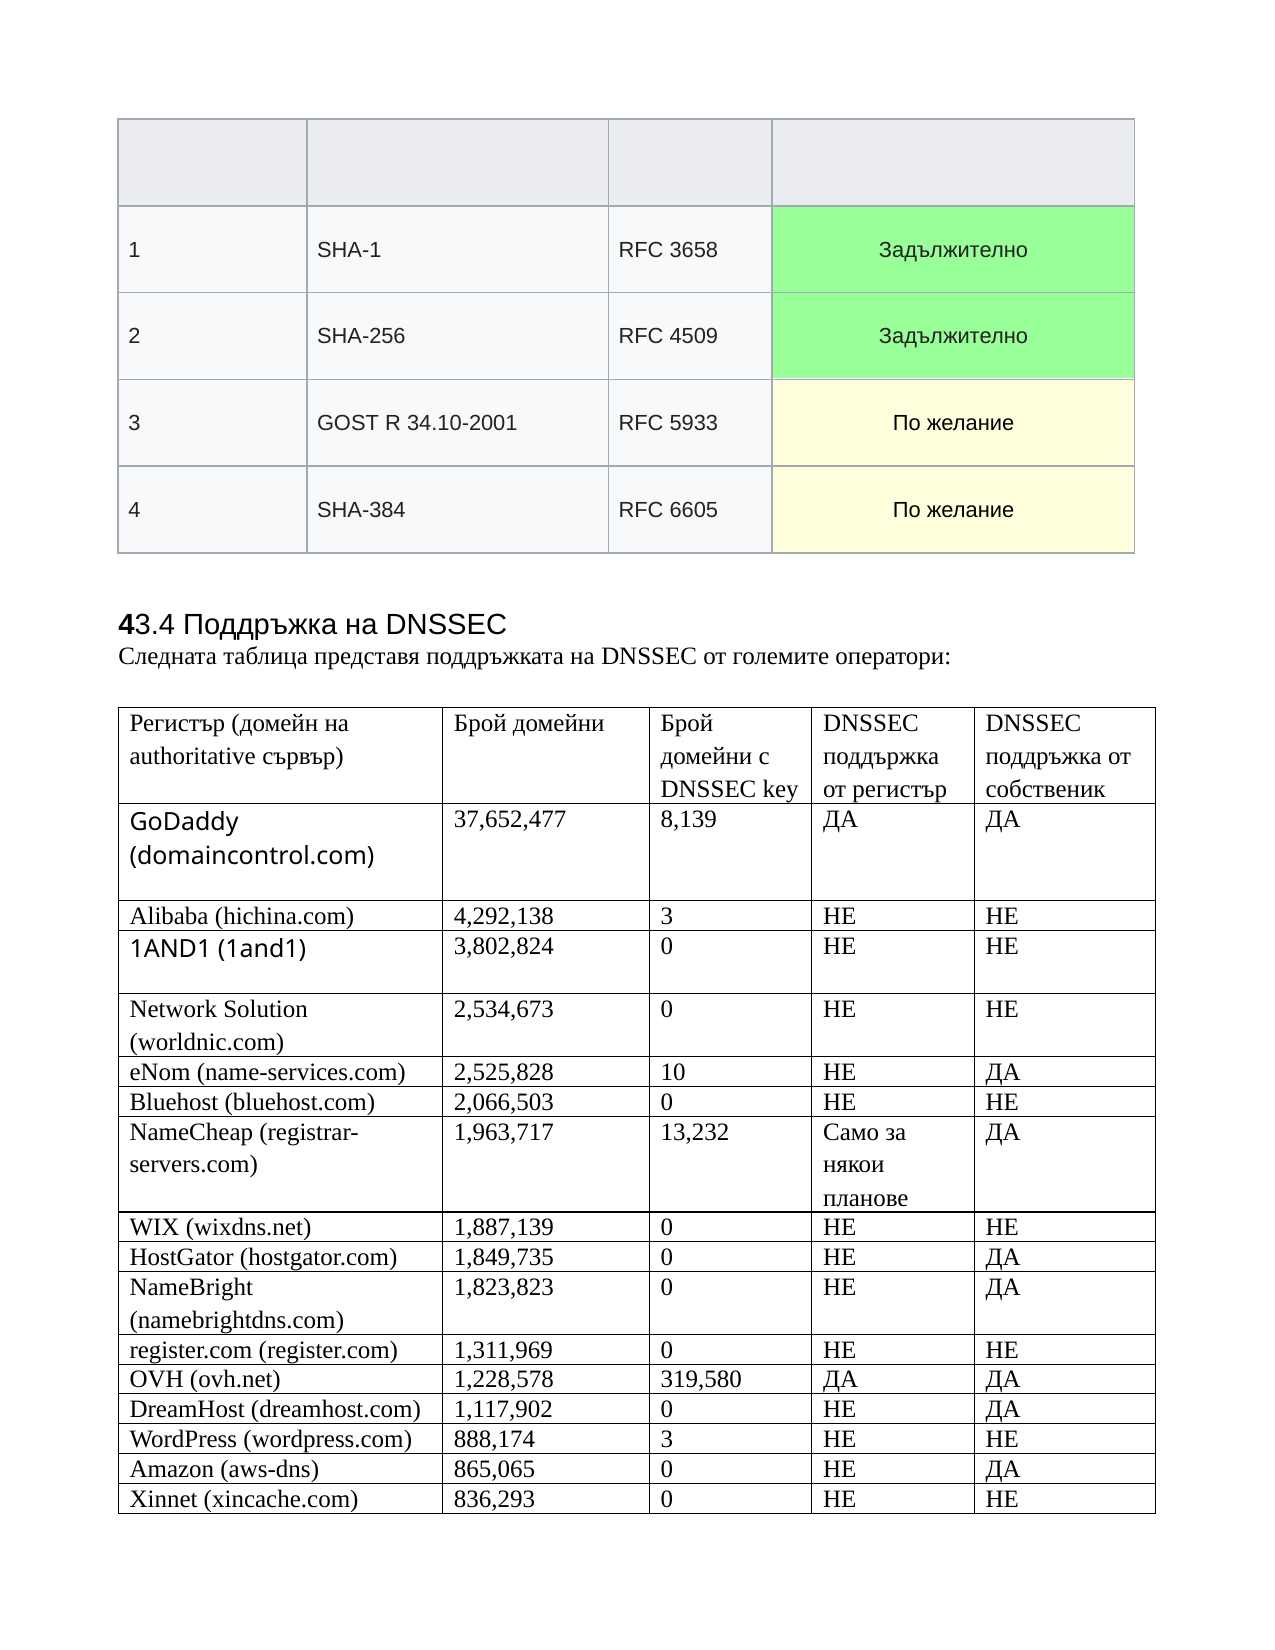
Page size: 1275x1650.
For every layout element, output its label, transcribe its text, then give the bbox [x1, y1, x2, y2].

table_cell ДА [812, 804, 974, 900]
table_cell 0 [650, 1272, 811, 1334]
table_cell 0 [650, 1394, 811, 1423]
table_cell Задължително [773, 207, 1134, 292]
subtitle 3.4 Поддръжка на DNSSEC [118, 607, 1157, 641]
table_header Брой домейни с DNSSEC key [650, 708, 811, 803]
table_cell НЕ [812, 1335, 974, 1363]
table_cell 3,802,824 [443, 931, 649, 993]
table_cell 1AND1 (1and1) [119, 931, 442, 993]
table_cell 1,849,735 [443, 1242, 649, 1271]
table_cell NameBright (namebrightdns.com) [119, 1272, 442, 1334]
table_cell ДА [975, 1272, 1155, 1334]
table_cell RFC 4509 [609, 293, 771, 378]
table_cell RFC 6605 [609, 467, 771, 552]
table_cell ДА [975, 1454, 1155, 1483]
table_cell WIX (wixdns.net) [119, 1213, 442, 1241]
table_cell DreamHost (dreamhost.com) [119, 1394, 442, 1423]
table_cell НЕ [975, 1484, 1155, 1512]
table_cell НЕ [812, 1057, 974, 1086]
table_cell НЕ [812, 1424, 974, 1453]
table_cell НЕ [812, 1213, 974, 1241]
table_cell 1,887,139 [443, 1213, 649, 1241]
table_cell SHA-1 [308, 207, 608, 292]
table_cell НЕ [975, 931, 1155, 993]
table_cell НЕ [812, 931, 974, 993]
table_cell 0 [650, 1087, 811, 1116]
table_cell 8,139 [650, 804, 811, 900]
table_cell 0 [650, 1242, 811, 1271]
table_cell НЕ [812, 1087, 974, 1116]
table_cell Задължително [773, 293, 1134, 378]
table_cell 0 [650, 1335, 811, 1363]
table_cell НЕ [975, 1335, 1155, 1363]
table_header Регистър (домейн на authoritative сървър) [119, 708, 442, 803]
table_header Брой домейни [443, 708, 649, 803]
table_cell Само за някои планове [812, 1117, 974, 1211]
table_header [119, 120, 306, 205]
table_cell Amazon (aws-dns) [119, 1454, 442, 1483]
table_cell eNom (name-services.com) [119, 1057, 442, 1086]
table_cell ДА [975, 1057, 1155, 1086]
table_cell OVH (ovh.net) [119, 1365, 442, 1393]
table_cell GoDaddy (domaincontrol.com) [119, 804, 442, 900]
table_cell register.com (register.com) [119, 1335, 442, 1363]
table_cell НЕ [812, 1242, 974, 1271]
table_cell НЕ [812, 901, 974, 930]
table_cell Alibaba (hichina.com) [119, 901, 442, 930]
text Следната таблица представя поддръжката на DNSSEC от големите оператори: [118, 641, 1157, 670]
table_cell ДА [812, 1365, 974, 1393]
table_cell ДА [975, 804, 1155, 900]
table_cell 836,293 [443, 1484, 649, 1512]
table_cell По желание [773, 467, 1134, 552]
table_cell RFC 3658 [609, 207, 771, 292]
table_cell ДА [975, 1365, 1155, 1393]
table_cell НЕ [975, 994, 1155, 1056]
table_cell SHA-256 [308, 293, 608, 378]
table_cell 2,066,503 [443, 1087, 649, 1116]
table_cell 1,117,902 [443, 1394, 649, 1423]
table_header [308, 120, 608, 205]
table_cell 1,228,578 [443, 1365, 649, 1393]
table_header DNSSEC поддръжка от собственик [975, 708, 1155, 803]
table_cell НЕ [975, 1213, 1155, 1241]
table_cell ДА [975, 1242, 1155, 1271]
table_cell NameCheap (registrar-servers.com) [119, 1117, 442, 1211]
table_cell 319,580 [650, 1365, 811, 1393]
table_cell НЕ [975, 1424, 1155, 1453]
table_cell 4,292,138 [443, 901, 649, 930]
table_cell НЕ [812, 1484, 974, 1512]
table_cell GOST R 34.10-2001 [308, 380, 608, 465]
table_cell 1 [119, 207, 306, 292]
table_cell 10 [650, 1057, 811, 1086]
table_cell 0 [650, 1213, 811, 1241]
table_header [609, 120, 771, 205]
table_cell HostGator (hostgator.com) [119, 1242, 442, 1271]
table_cell 0 [650, 931, 811, 993]
table_cell НЕ [975, 901, 1155, 930]
table_cell ДА [975, 1394, 1155, 1423]
table_cell 4 [119, 467, 306, 552]
table_cell 3 [119, 380, 306, 465]
table_cell ДА [975, 1117, 1155, 1211]
table_cell 1,311,969 [443, 1335, 649, 1363]
table_cell 1,823,823 [443, 1272, 649, 1334]
table_cell 37,652,477 [443, 804, 649, 900]
table_cell 865,065 [443, 1454, 649, 1483]
table_cell Bluehost (bluehost.com) [119, 1087, 442, 1116]
table_cell НЕ [812, 1272, 974, 1334]
table_cell 0 [650, 1484, 811, 1512]
table_header [773, 120, 1134, 205]
table_cell Network Solution (worldnic.com) [119, 994, 442, 1056]
table_cell 2 [119, 293, 306, 378]
table_cell 3 [650, 901, 811, 930]
table_cell 2,525,828 [443, 1057, 649, 1086]
table_cell НЕ [812, 1454, 974, 1483]
table_header DNSSEC поддържка от регистър [812, 708, 974, 803]
table_cell WordPress (wordpress.com) [119, 1424, 442, 1453]
table_cell НЕ [975, 1087, 1155, 1116]
table_cell По желание [773, 380, 1134, 465]
table_cell 1,963,717 [443, 1117, 649, 1211]
table_cell 13,232 [650, 1117, 811, 1211]
table_cell Xinnet (xincache.com) [119, 1484, 442, 1512]
table_cell 3 [650, 1424, 811, 1453]
table_cell SHA-384 [308, 467, 608, 552]
table_cell 888,174 [443, 1424, 649, 1453]
table_cell 0 [650, 994, 811, 1056]
table_cell НЕ [812, 1394, 974, 1423]
table_cell RFC 5933 [609, 380, 771, 465]
table_cell НЕ [812, 994, 974, 1056]
table_cell 0 [650, 1454, 811, 1483]
table_cell 2,534,673 [443, 994, 649, 1056]
